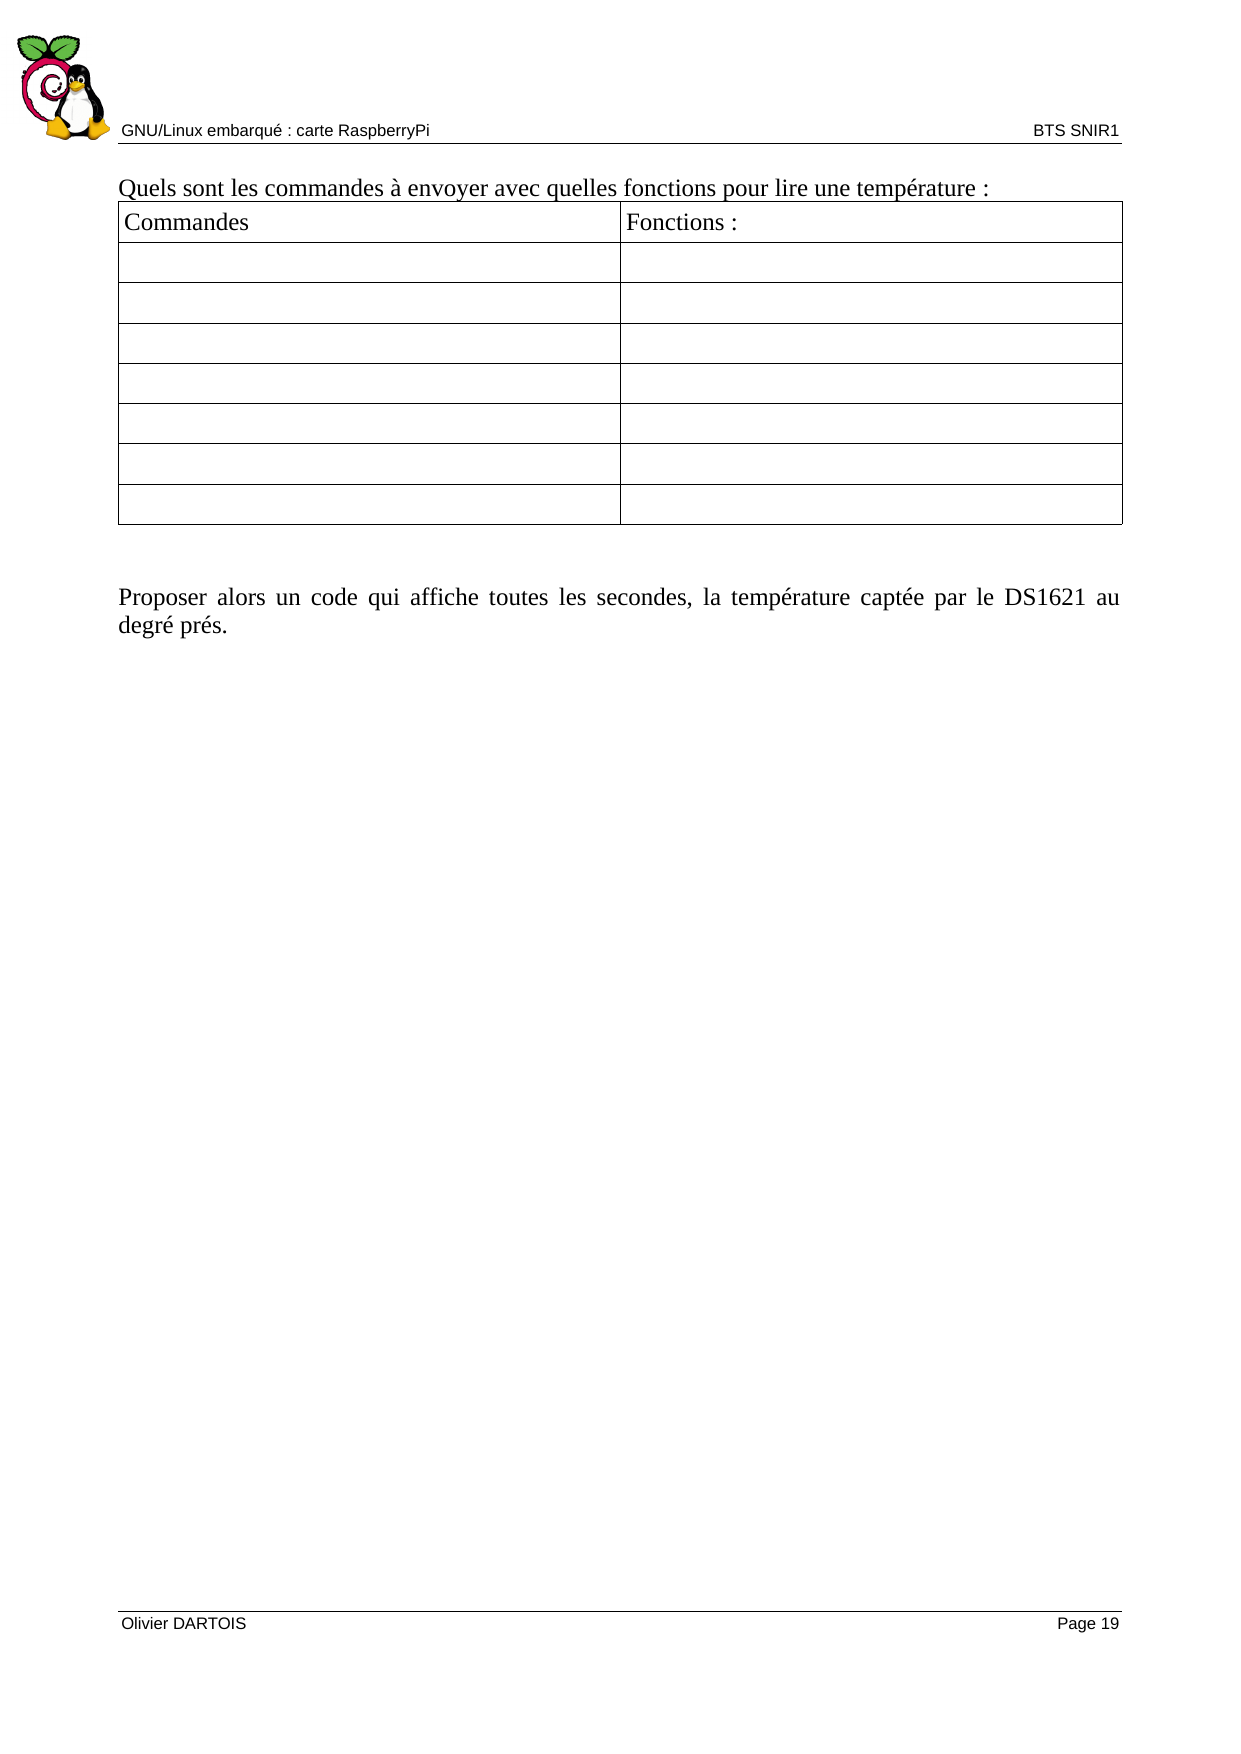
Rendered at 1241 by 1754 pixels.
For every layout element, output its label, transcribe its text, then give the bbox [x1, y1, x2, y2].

table_cell [119, 485, 620, 524]
table_cell [621, 243, 1122, 282]
text Quels sont les commandes à envoyer avec quelles fonctions pour lire une température : [118, 173, 1122, 201]
table_cell [119, 364, 620, 403]
table_cell [621, 404, 1122, 443]
table_cell [119, 404, 620, 443]
table_header Fonctions : [621, 202, 1122, 242]
table_cell [119, 444, 620, 484]
table_cell [621, 364, 1122, 403]
table_cell [621, 485, 1122, 524]
table_cell [119, 324, 620, 363]
picture [0, 31, 112, 142]
table_cell [621, 283, 1122, 322]
table_cell [119, 243, 620, 282]
table_cell [119, 283, 620, 322]
table_header Commandes [119, 202, 620, 242]
table_cell [621, 444, 1122, 484]
text Proposer alors un code qui affiche toutes les secondes, la température captée par le DS1621 au degré prés. [118, 582, 1122, 639]
table_cell [621, 324, 1122, 363]
